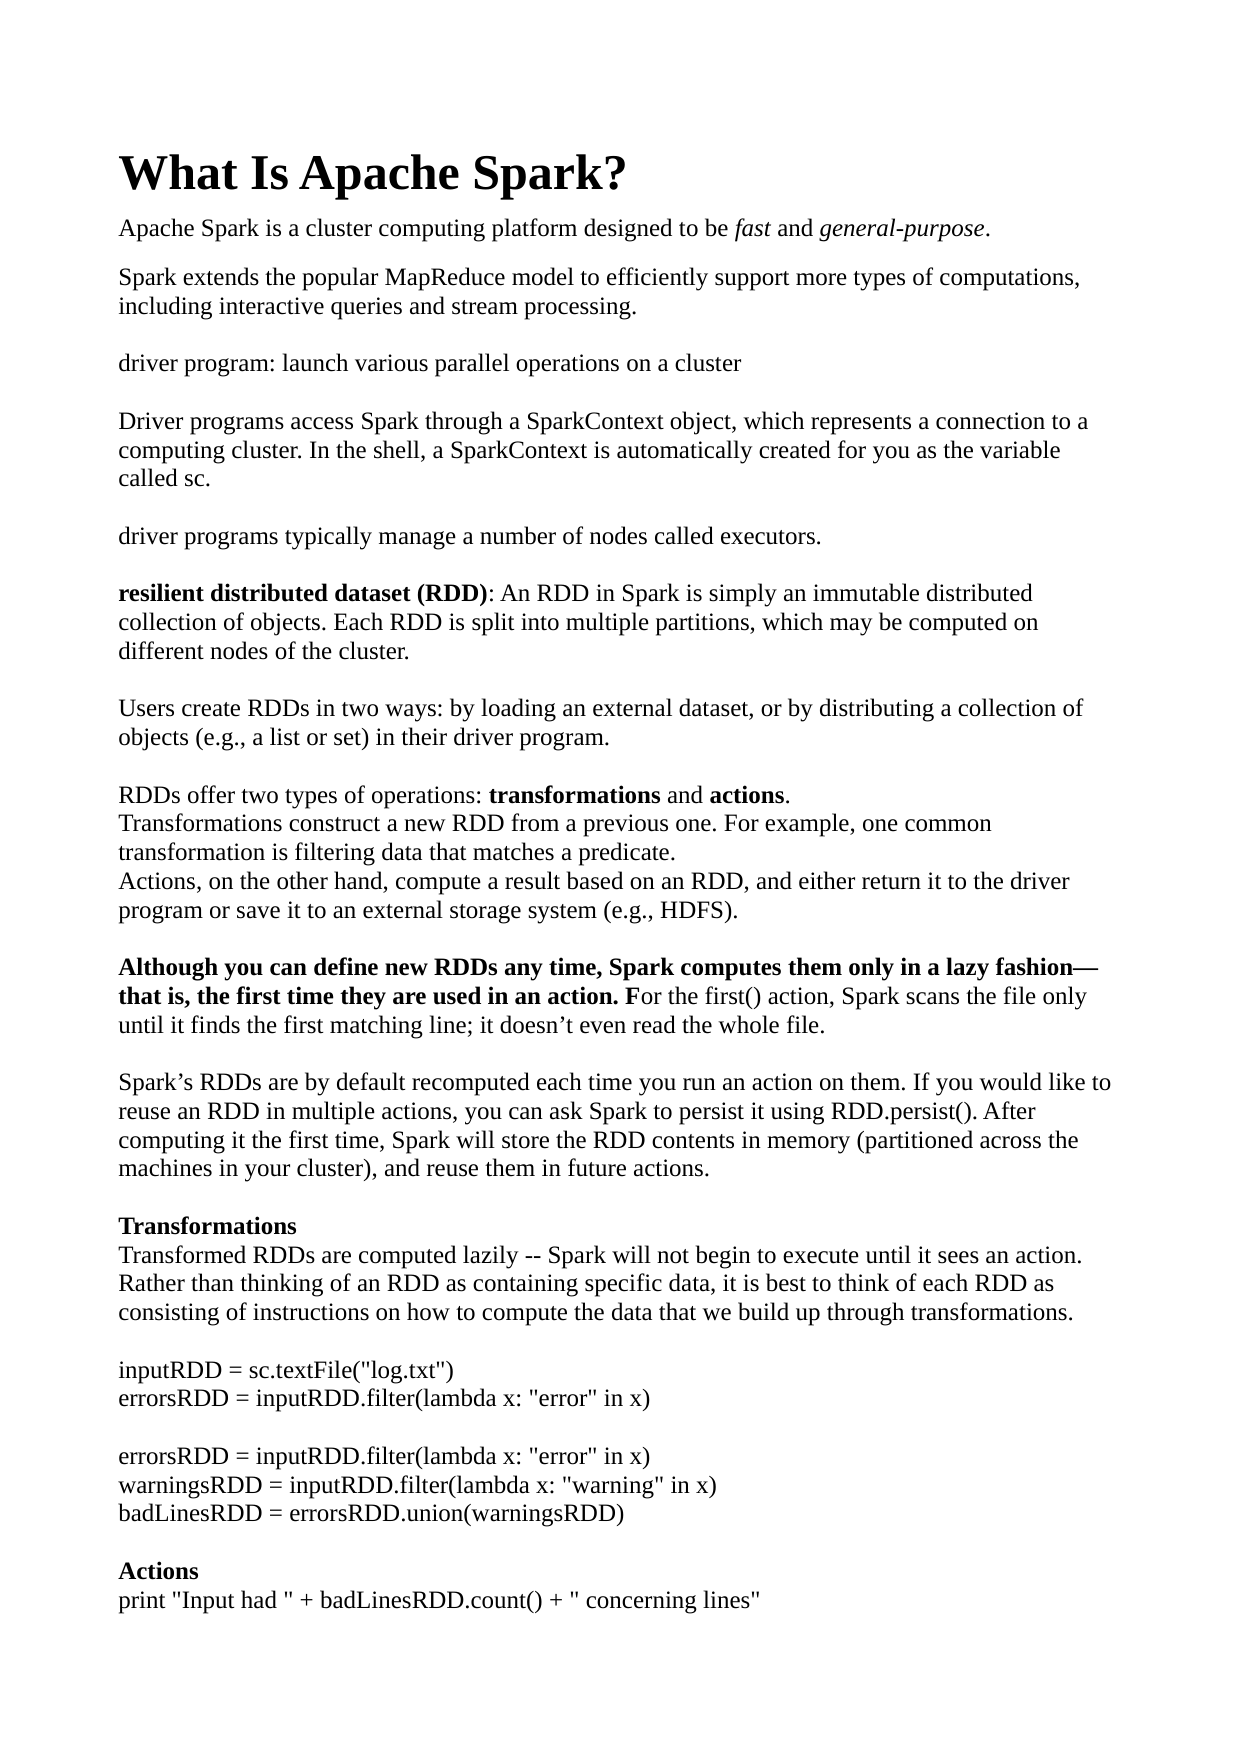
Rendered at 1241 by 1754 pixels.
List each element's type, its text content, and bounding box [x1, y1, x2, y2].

text errorsRDD = inputRDD.filter(lambda x: "error" in x) [118, 1441, 1122, 1470]
text RDDs offer two types of operations: transformations and actions. [118, 780, 1122, 808]
text driver programs typically manage a number of nodes called executors. [118, 521, 1122, 550]
text Actions, on the other hand, compute a result based on an RDD, and either return it to the driver program or save it to an external storage system (e.g., HDFS). [118, 866, 1122, 923]
text Apache Spark is a cluster computing platform designed to be fast and general-purpose. [118, 213, 1122, 242]
text Spark extends the popular MapReduce model to efficiently support more types of computations, including interactive queries and stream processing. [118, 262, 1122, 320]
subtitle What Is Apache Spark? [118, 143, 1122, 201]
text badLinesRDD = errorsRDD.union(warningsRDD) [118, 1498, 1122, 1527]
text Actions [118, 1556, 1122, 1585]
text warningsRDD = inputRDD.filter(lambda x: "warning" in x) [118, 1470, 1122, 1498]
text Transformations [118, 1211, 1122, 1240]
text Transformed RDDs are computed lazily -- Spark will not begin to execute until it sees an action. Rather than thinking of an RDD as containing specific data, it is best to think of each RDD as consisting of instructions on how to compute the data that we build up through transformations. [118, 1240, 1122, 1326]
text resilient distributed dataset (RDD): An RDD in Spark is simply an immutable distributed collection of objects. Each RDD is split into multiple partitions, which may be computed on different nodes of the cluster. [118, 578, 1122, 665]
text Transformations construct a new RDD from a previous one. For example, one common transformation is filtering data that matches a predicate. [118, 808, 1122, 866]
text Driver programs access Spark through a SparkContext object, which represents a connection to a computing cluster. In the shell, a SparkContext is automatically created for you as the variable called sc. [118, 406, 1122, 492]
text inputRDD = sc.textFile("log.txt") [118, 1355, 1122, 1383]
text print "Input had " + badLinesRDD.count() + " concerning lines" [118, 1585, 1122, 1613]
text driver program: launch various parallel operations on a cluster [118, 348, 1122, 377]
text Although you can define new RDDs any time, Spark computes them only in a lazy fashion—that is, the first time they are used in an action. For the first() action, Spark scans the file only until it finds the first matching line; it doesn’t even read the whole file. [118, 952, 1122, 1038]
text errorsRDD = inputRDD.filter(lambda x: "error" in x) [118, 1383, 1122, 1412]
text Spark’s RDDs are by default recomputed each time you run an action on them. If you would like to reuse an RDD in multiple actions, you can ask Spark to persist it using RDD.persist(). After computing it the first time, Spark will store the RDD contents in memory (partitioned across the machines in your cluster), and reuse them in future actions. [118, 1067, 1122, 1182]
text Users create RDDs in two ways: by loading an external dataset, or by distributing a collection of objects (e.g., a list or set) in their driver program. [118, 693, 1122, 751]
